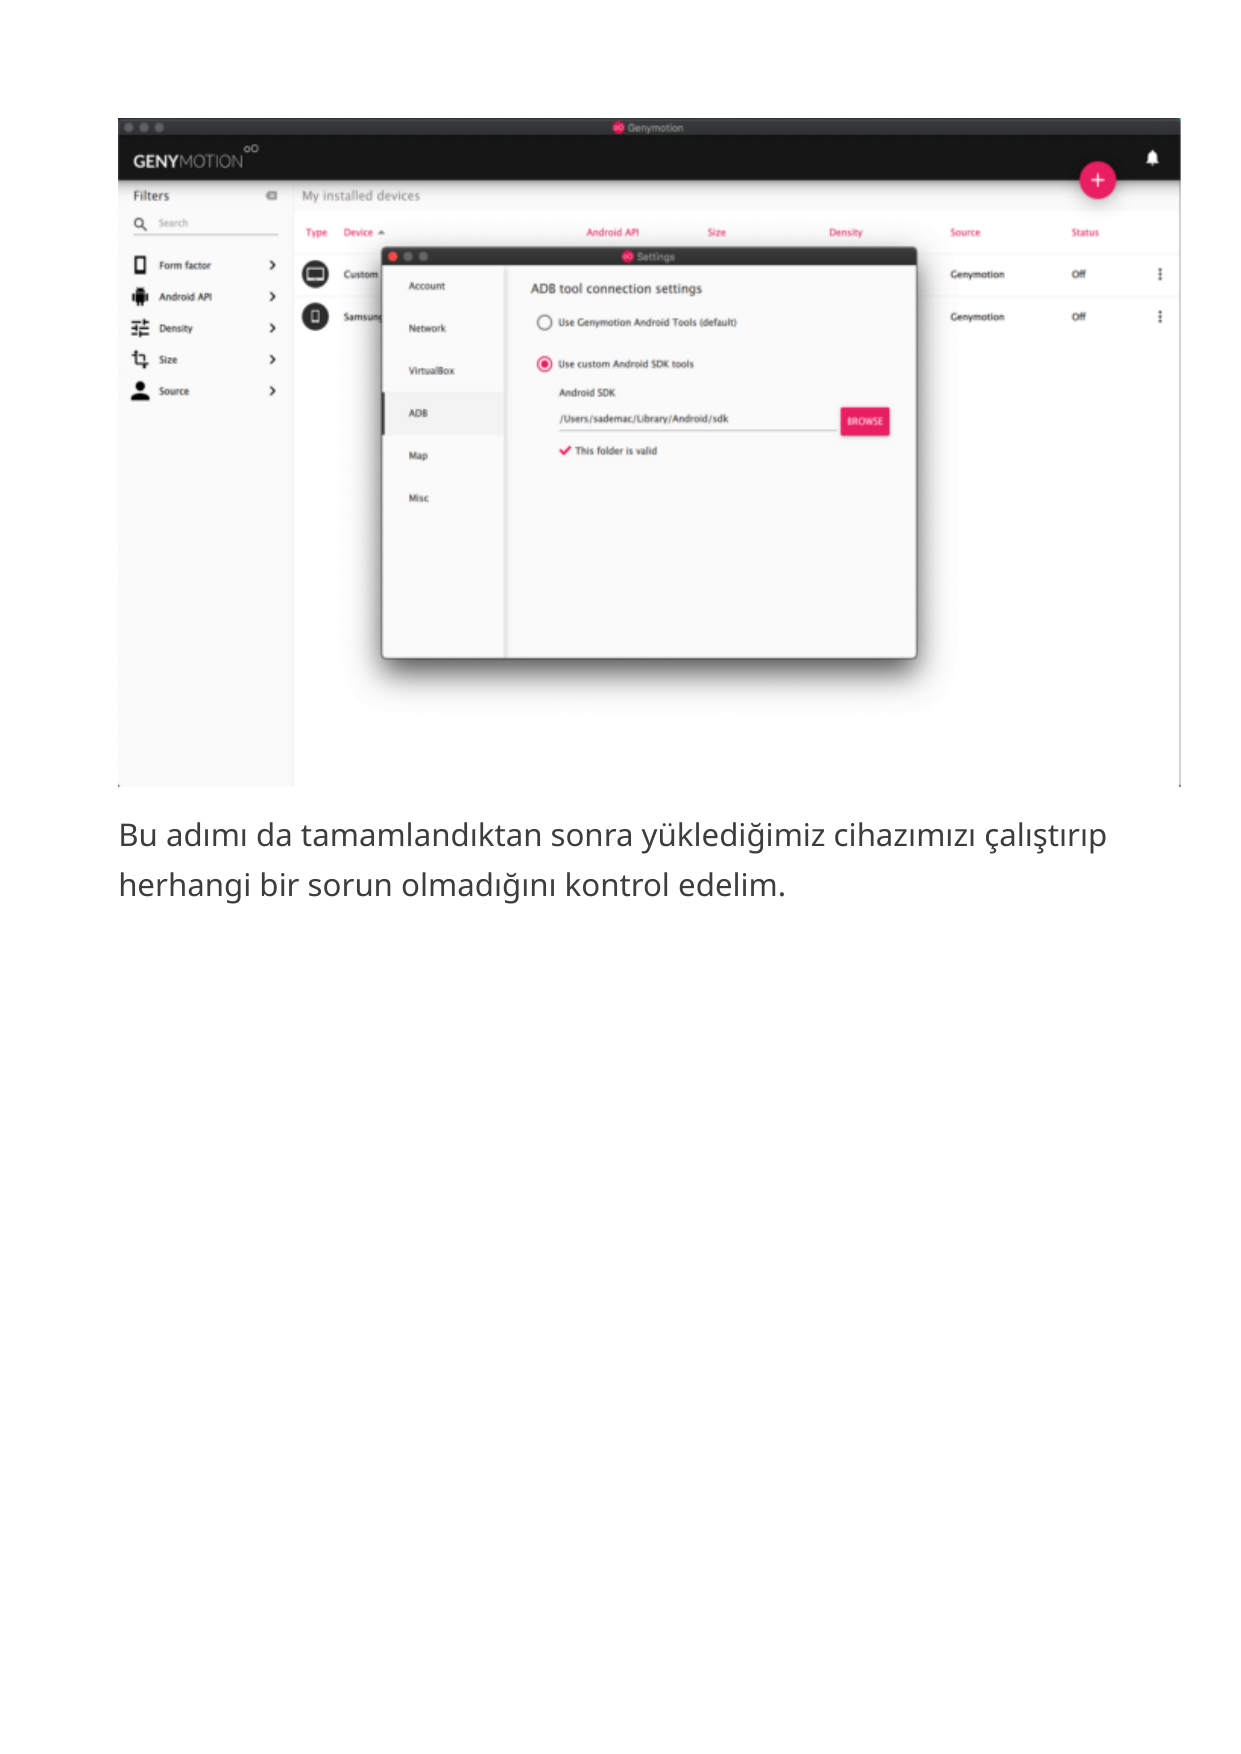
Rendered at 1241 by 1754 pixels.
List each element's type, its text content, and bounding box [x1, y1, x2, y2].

picture [118, 118, 1181, 787]
text Bu adımı da tamamlandıktan sonra yüklediğimiz cihazımızı çalıştırıp herhangi bir sorun olmadığını kontrol edelim. [118, 806, 1122, 906]
